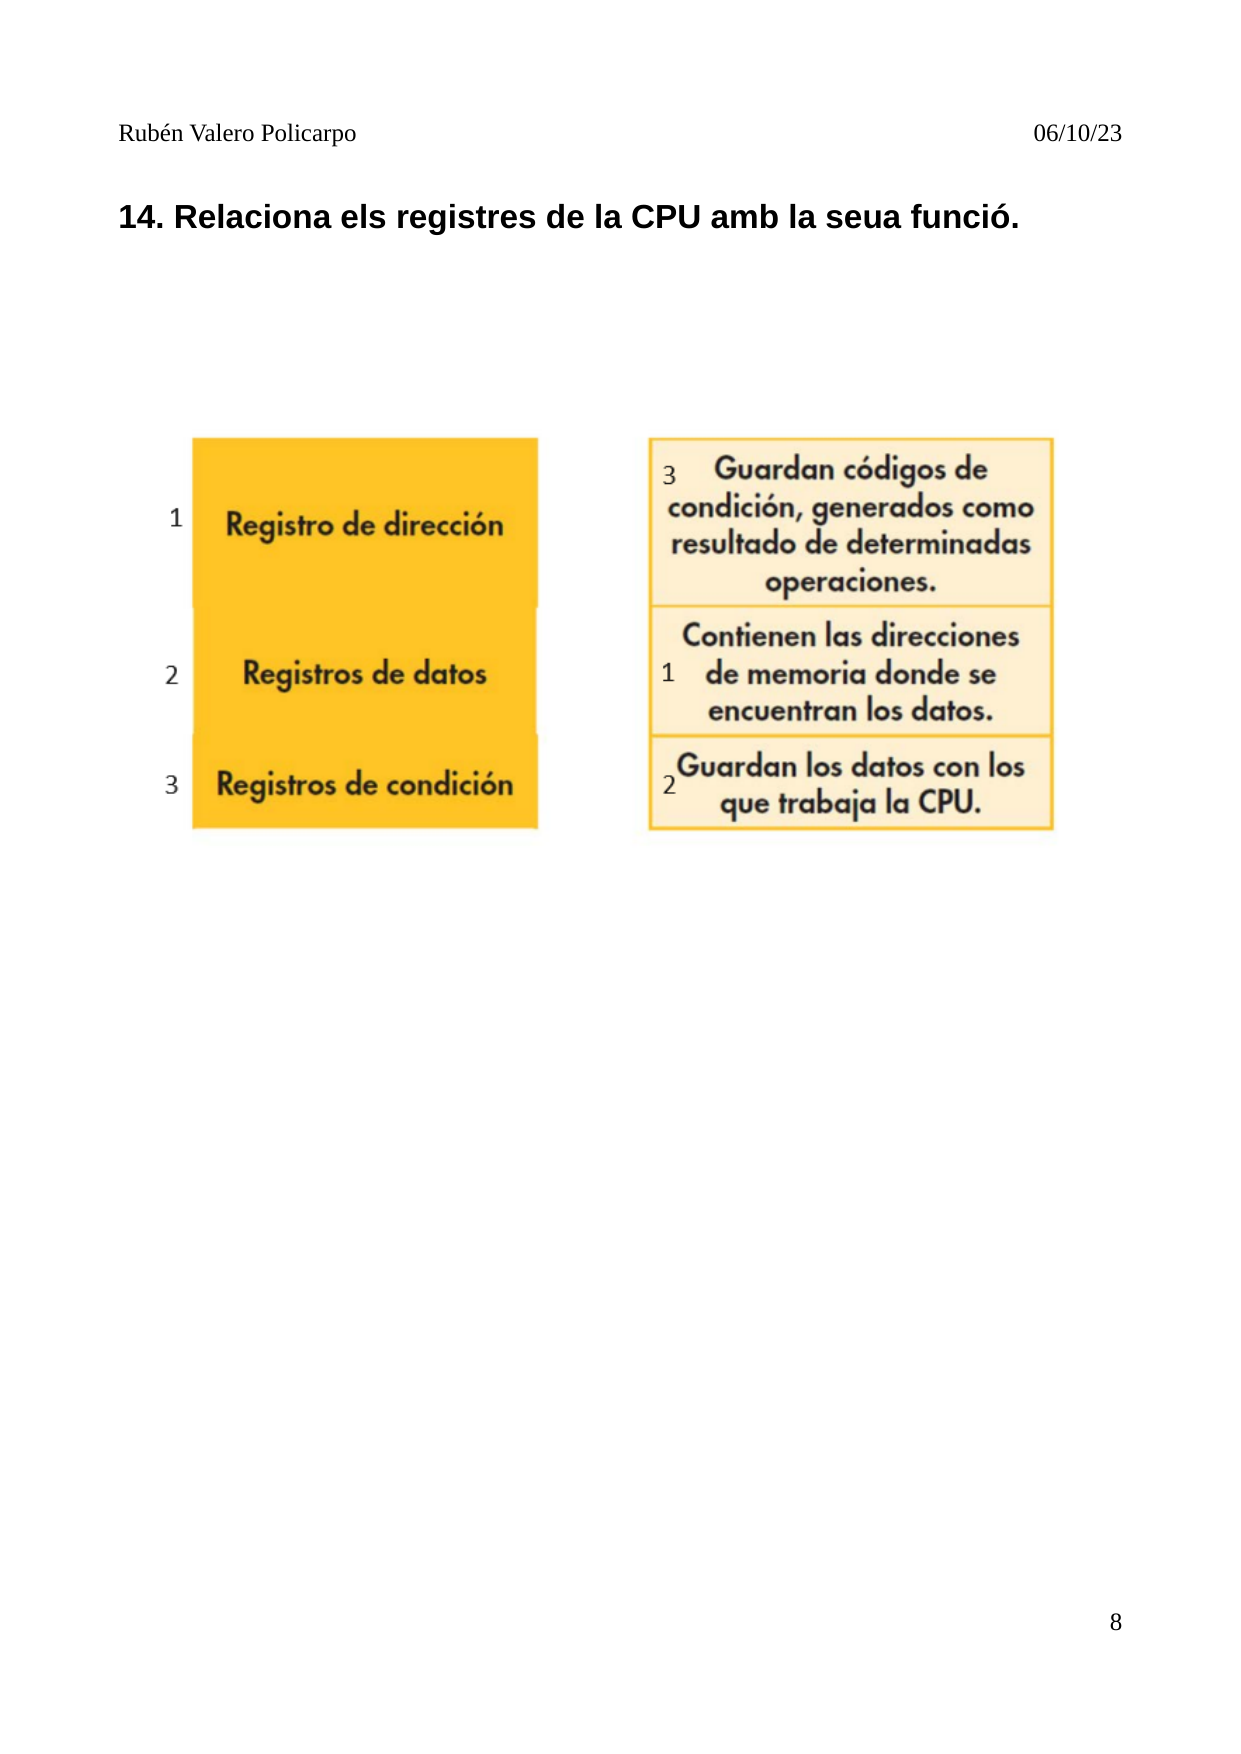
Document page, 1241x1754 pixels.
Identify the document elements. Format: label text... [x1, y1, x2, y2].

picture [118, 400, 1123, 898]
subtitle 14. Relaciona els registres de la CPU amb la seua funció. [118, 197, 1122, 236]
